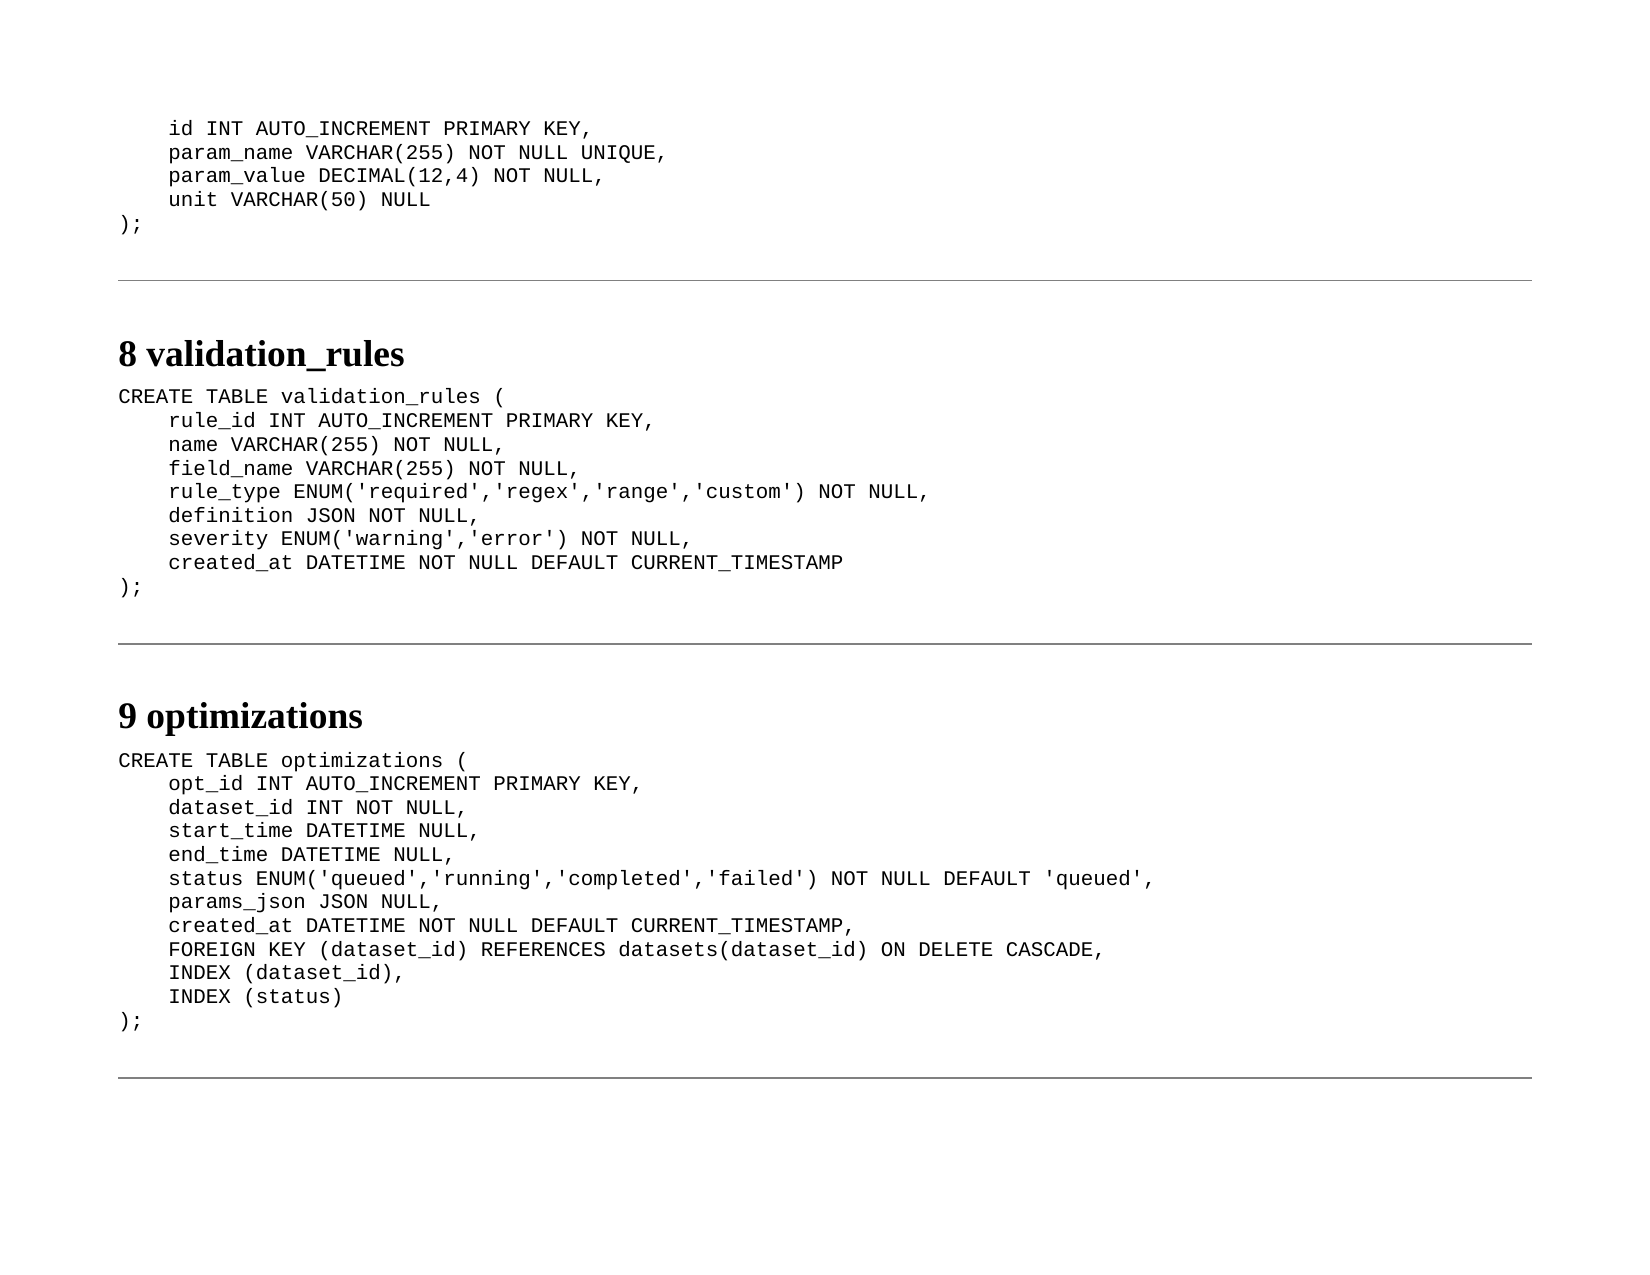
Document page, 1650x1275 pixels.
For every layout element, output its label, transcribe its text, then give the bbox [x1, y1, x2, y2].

text opt_id INT AUTO_INCREMENT PRIMARY KEY, [118, 773, 1532, 797]
subtitle 8 validation_rules [118, 331, 1532, 374]
text CREATE TABLE optimizations ( [118, 749, 1532, 773]
text status ENUM('queued','running','completed','failed') NOT NULL DEFAULT 'queued', [118, 868, 1532, 891]
text INDEX (status) [118, 986, 1532, 1010]
text start_time DATETIME NULL, [118, 821, 1532, 844]
text ); [118, 213, 1532, 236]
text definition JSON NOT NULL, [118, 505, 1532, 528]
text created_at DATETIME NOT NULL DEFAULT CURRENT_TIMESTAMP, [118, 915, 1532, 939]
text FOREIGN KEY (dataset_id) REFERENCES datasets(dataset_id) ON DELETE CASCADE, [118, 939, 1532, 962]
text ); [118, 576, 1532, 599]
text name VARCHAR(255) NOT NULL, [118, 434, 1532, 457]
text field_name VARCHAR(255) NOT NULL, [118, 457, 1532, 481]
text end_time DATETIME NULL, [118, 844, 1532, 868]
subtitle 9 optimizations [118, 694, 1532, 737]
text created_at DATETIME NOT NULL DEFAULT CURRENT_TIMESTAMP [118, 552, 1532, 576]
text unit VARCHAR(50) NULL [118, 189, 1532, 213]
text CREATE TABLE validation_rules ( [118, 387, 1532, 410]
text params_json JSON NULL, [118, 891, 1532, 915]
text param_name VARCHAR(255) NOT NULL UNIQUE, [118, 142, 1532, 165]
text INDEX (dataset_id), [118, 962, 1532, 986]
text param_value DECIMAL(12,4) NOT NULL, [118, 165, 1532, 189]
text rule_id INT AUTO_INCREMENT PRIMARY KEY, [118, 410, 1532, 434]
text severity ENUM('warning','error') NOT NULL, [118, 528, 1532, 552]
text dataset_id INT NOT NULL, [118, 797, 1532, 821]
text rule_type ENUM('required','regex','range','custom') NOT NULL, [118, 481, 1532, 505]
text ); [118, 1010, 1532, 1033]
text id INT AUTO_INCREMENT PRIMARY KEY, [118, 118, 1532, 142]
